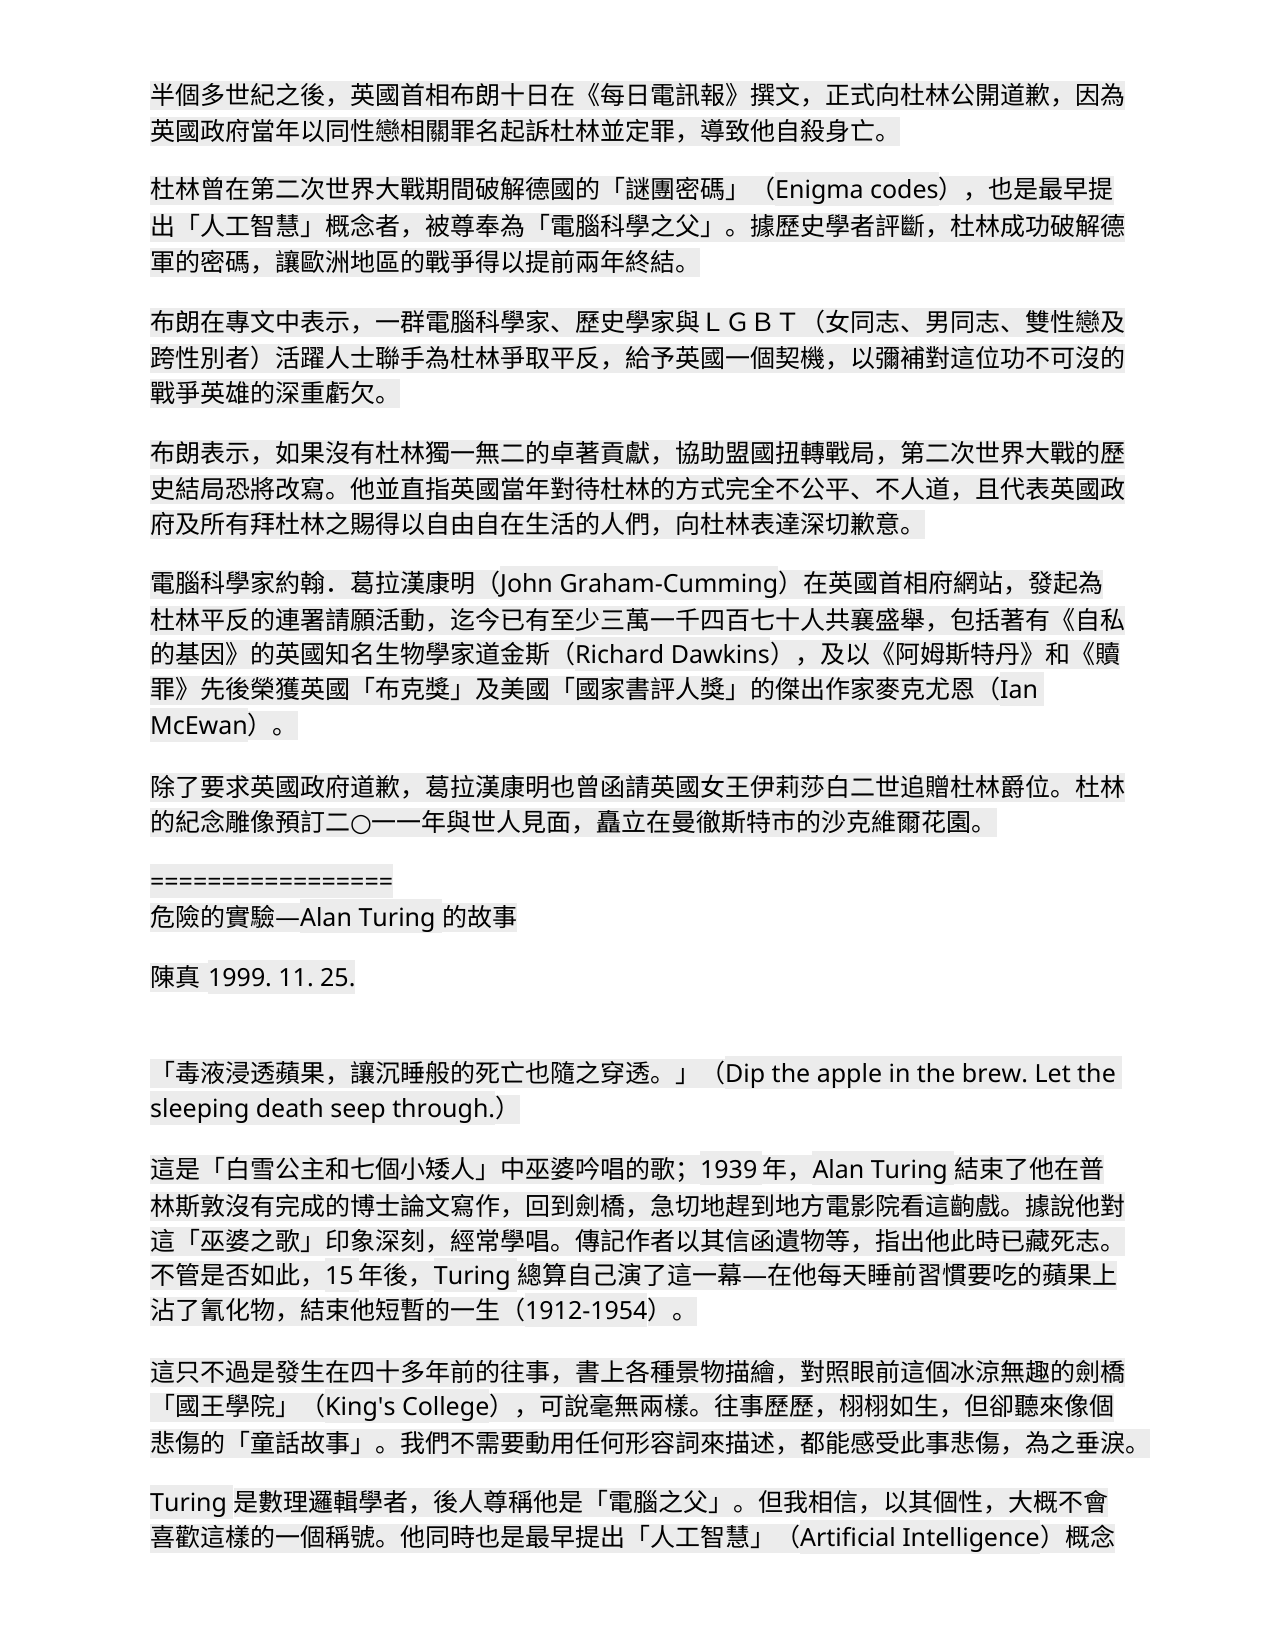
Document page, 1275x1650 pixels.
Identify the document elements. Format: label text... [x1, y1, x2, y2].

text 這是「白雪公主和七個小矮人」中巫婆吟唱的歌；1939年，Alan Turing 結束了他在普林斯敦沒有完成的博士論文寫作，回到劍橋，急切地趕到地方電影院看這齣戲。據說他對這「巫婆之歌」印象深刻，經常學唱。傳記作者以其信函遺物等，指出他此時已藏死志。不管是否如此，15年後，Turing 總算自己演了這一幕—在他每天睡前習慣要吃的蘋果上沾了氰化物，結束他短暫的一生（1912-1954）。 [150, 1150, 1125, 1327]
text 這只不過是發生在四十多年前的往事，書上各種景物描繪，對照眼前這個冰涼無趣的劍橋「國王學院」（King's College），可說毫無兩樣。往事歷歷，栩栩如生，但卻聽來像個悲傷的「童話故事」。我們不需要動用任何形容詞來描述，都能感受此事悲傷，為之垂淚。 [150, 1352, 1125, 1458]
text 布朗表示，如果沒有杜林獨一無二的卓著貢獻，協助盟國扭轉戰局，第二次世界大戰的歷史結局恐將改寫。他並直指英國當年對待杜林的方式完全不公平、不人道，且代表英國政府及所有拜杜林之賜得以自由自在生活的人們，向杜林表達深切歉意。 [150, 433, 1125, 539]
text ================= 危險的實驗—Alan Turing 的故事 [150, 862, 1125, 933]
text 電腦科學家約翰．葛拉漢康明（John Graham-Cumming）在英國首相府網站，發起為杜林平反的連署請願活動，迄今已有至少三萬一千四百七十人共襄盛舉，包括著有《自私的基因》的英國知名生物學家道金斯（Richard Dawkins），及以《阿姆斯特丹》和《贖罪》先後榮獲英國「布克獎」及美國「國家書評人獎」的傑出作家麥克尤恩（Ian McEwan）。 [150, 564, 1125, 742]
text 「毒液浸透蘋果，讓沉睡般的死亡也隨之穿透。」（Dip the apple in the brew. Let the sleeping death seep through.） [150, 1019, 1125, 1125]
text 杜林曾在第二次世界大戰期間破解德國的「謎團密碼」（Enigma codes），也是最早提出「人工智慧」概念者，被尊奉為「電腦科學之父」。據歷史學者評斷，杜林成功破解德軍的密碼，讓歐洲地區的戰爭得以提前兩年終結。 [150, 171, 1125, 277]
text 半個多世紀之後，英國首相布朗十日在《每日電訊報》撰文，正式向杜林公開道歉，因為英國政府當年以同性戀相關罪名起訴杜林並定罪，導致他自殺身亡。 [150, 75, 1125, 146]
text Turing 是數理邏輯學者，後人尊稱他是「電腦之父」。但我相信，以其個性，大概不會喜歡這樣的一個稱號。他同時也是最早提出「人工智慧」（Artificial Intelligence）概念 [150, 1483, 1125, 1554]
text 除了要求英國政府道歉，葛拉漢康明也曾函請英國女王伊莉莎白二世追贈杜林爵位。杜林的紀念雕像預訂二○一一年與世人見面，矗立在曼徹斯特市的沙克維爾花園。 [150, 767, 1125, 837]
text 布朗在專文中表示，一群電腦科學家、歷史學家與ＬＧＢＴ（女同志、男同志、雙性戀及跨性別者）活躍人士聯手為杜林爭取平反，給予英國一個契機，以彌補對這位功不可沒的戰爭英雄的深重虧欠。 [150, 302, 1125, 408]
text 陳真 1999. 11. 25. [150, 958, 1125, 994]
